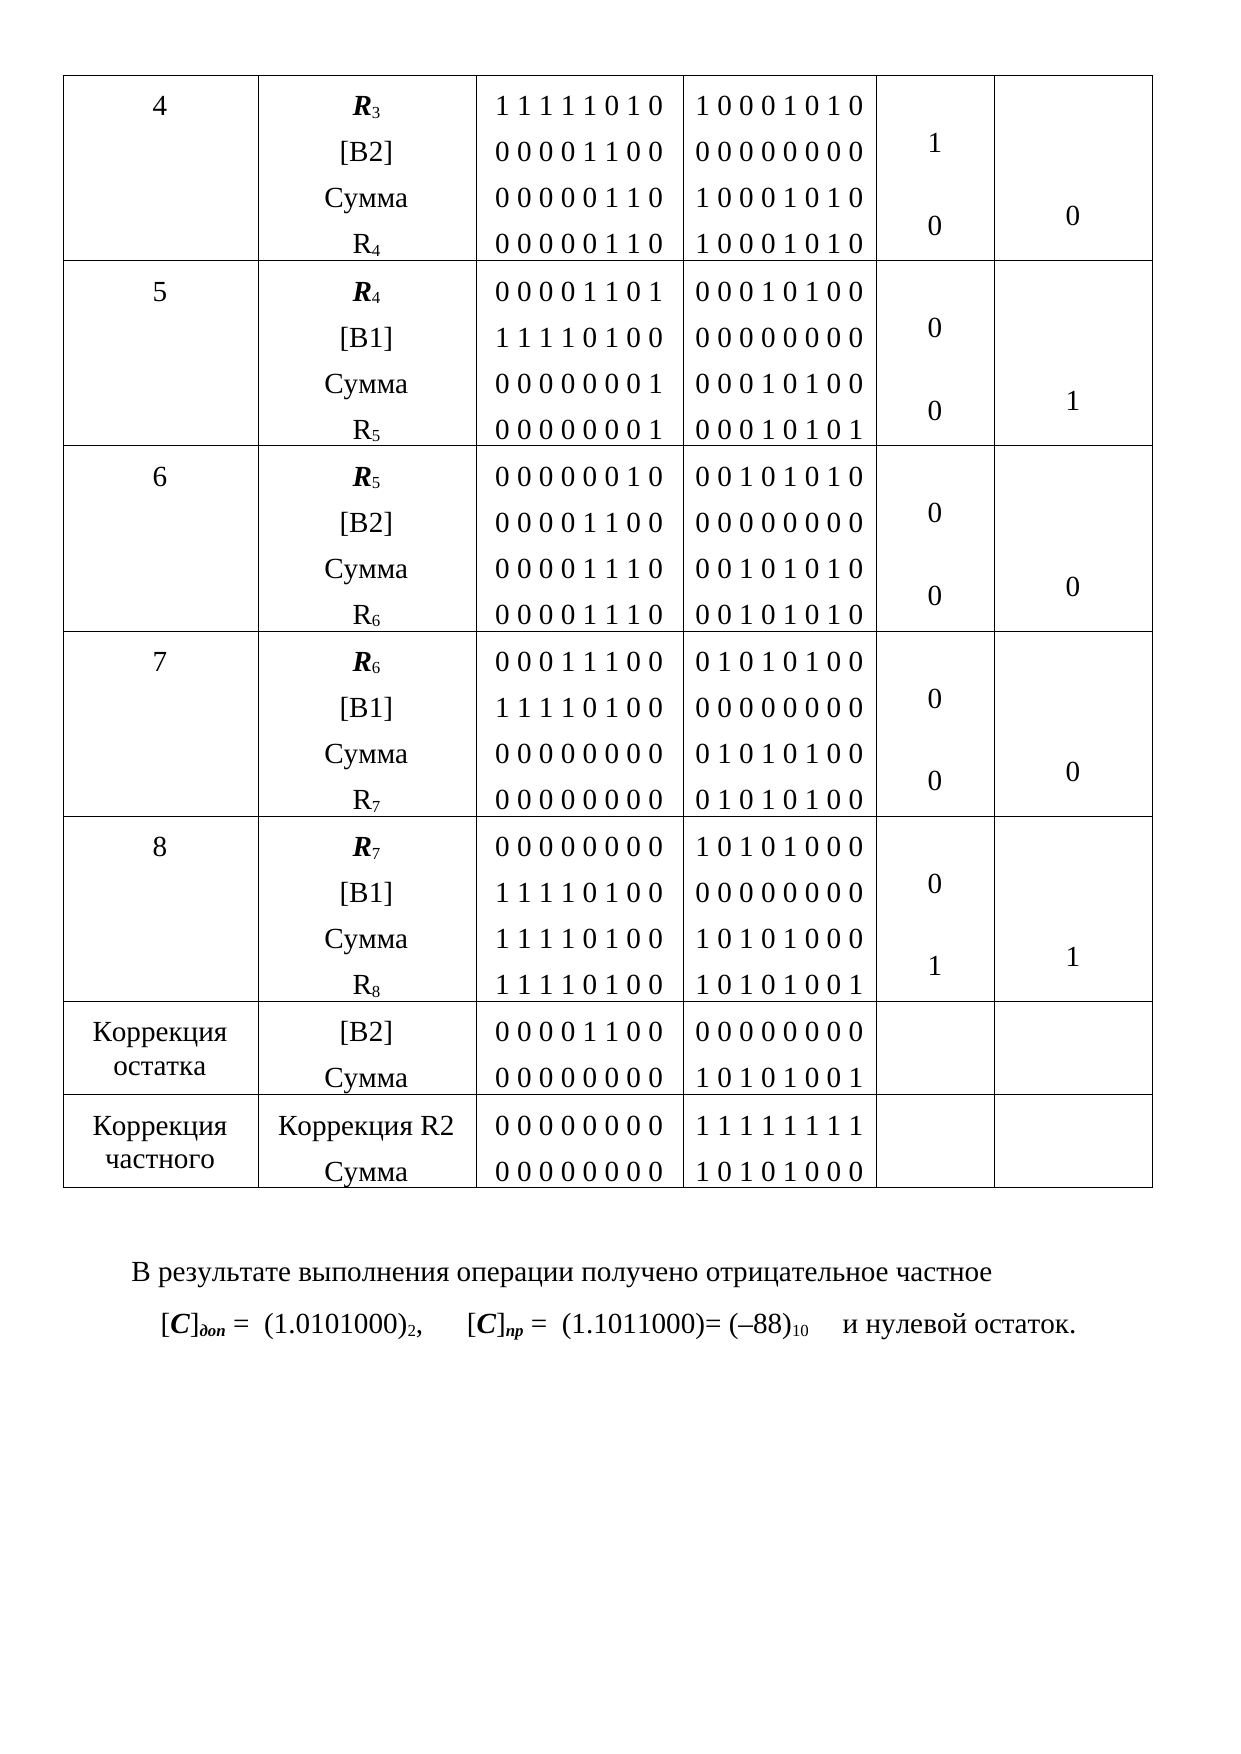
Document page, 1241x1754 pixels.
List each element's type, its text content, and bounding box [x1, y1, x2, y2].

text В результате выполнения операции получено отрицательное частное [75, 1254, 1163, 1287]
table_cell [995, 1002, 1152, 1094]
table_cell R7 [B1] Сумма R8 [259, 817, 476, 1001]
table_cell 1 0 [877, 76, 994, 260]
table_cell Коррекция частного [64, 1095, 258, 1187]
table_cell [B2] Сумма [259, 1002, 476, 1094]
table_cell 1 1 1 1 1 1 1 1 1 0 1 0 1 0 0 0 [684, 1095, 876, 1187]
table_cell 1 0 0 0 1 0 1 0 0 0 0 0 0 0 0 0 1 0 0 0 1 0 1 0 1 0 0 0 1 0 1 0 [684, 76, 876, 260]
table_cell R5 [B2] Сумма R6 [259, 446, 476, 631]
table_cell Коррекция остатка [64, 1002, 258, 1094]
table_cell [877, 1002, 994, 1094]
text [C]доп = (1.0101000)2, [C]пр = (1.1011000)= (–88)10 и нулевой остаток. [75, 1306, 1163, 1340]
table_cell R3 [B2] Сумма R4 [259, 76, 476, 260]
table_cell 8 [64, 817, 258, 1001]
table_cell Коррекция R2 Сумма [259, 1095, 476, 1187]
table_cell 0 0 [877, 261, 994, 445]
table_cell 0 [995, 76, 1152, 260]
table_cell 0 1 [877, 817, 994, 1001]
table_cell 0 1 0 1 0 1 0 0 0 0 0 0 0 0 0 0 0 1 0 1 0 1 0 0 0 1 0 1 0 1 0 0 [684, 632, 876, 816]
table_cell 6 [64, 446, 258, 631]
table_cell [995, 1095, 1152, 1187]
table_cell 1 [995, 817, 1152, 1001]
table_cell 1 0 1 0 1 0 0 0 0 0 0 0 0 0 0 0 1 0 1 0 1 0 0 0 1 0 1 0 1 0 0 1 [684, 817, 876, 1001]
table_cell 0 [995, 446, 1152, 631]
table_cell 0 0 0 1 0 1 0 0 0 0 0 0 0 0 0 0 0 0 0 1 0 1 0 0 0 0 0 1 0 1 0 1 [684, 261, 876, 445]
table_cell R4 [B1] Сумма R5 [259, 261, 476, 445]
table_cell 1 [995, 261, 1152, 445]
table_cell 0 [995, 632, 1152, 816]
table_cell 4 [64, 76, 258, 260]
table_cell 0 0 0 0 1 1 0 1 1 1 1 1 0 1 0 0 0 0 0 0 0 0 0 1 0 0 0 0 0 0 0 1 [477, 261, 683, 445]
table_cell 5 [64, 261, 258, 445]
table_cell [877, 1095, 994, 1187]
table_cell 0 0 0 0 0 0 0 0 0 0 0 0 0 0 0 0 [477, 1095, 683, 1187]
table_cell 1 1 1 1 1 0 1 0 0 0 0 0 1 1 0 0 0 0 0 0 0 1 1 0 0 0 0 0 0 1 1 0 [477, 76, 683, 260]
table_cell 0 0 0 0 1 1 0 0 0 0 0 0 0 0 0 0 [477, 1002, 683, 1094]
table_cell 0 0 0 0 0 0 1 0 0 0 0 0 1 1 0 0 0 0 0 0 1 1 1 0 0 0 0 0 1 1 1 0 [477, 446, 683, 631]
table_cell 7 [64, 632, 258, 816]
table_cell 0 0 [877, 632, 994, 816]
table_cell 0 0 1 0 1 0 1 0 0 0 0 0 0 0 0 0 0 0 1 0 1 0 1 0 0 0 1 0 1 0 1 0 [684, 446, 876, 631]
table_cell 0 0 0 1 1 1 0 0 1 1 1 1 0 1 0 0 0 0 0 0 0 0 0 0 0 0 0 0 0 0 0 0 [477, 632, 683, 816]
table_cell 0 0 [877, 446, 994, 631]
table_cell R6 [B1] Сумма R7 [259, 632, 476, 816]
table_cell 0 0 0 0 0 0 0 0 1 1 1 1 0 1 0 0 1 1 1 1 0 1 0 0 1 1 1 1 0 1 0 0 [477, 817, 683, 1001]
table_cell 0 0 0 0 0 0 0 0 1 0 1 0 1 0 0 1 [684, 1002, 876, 1094]
